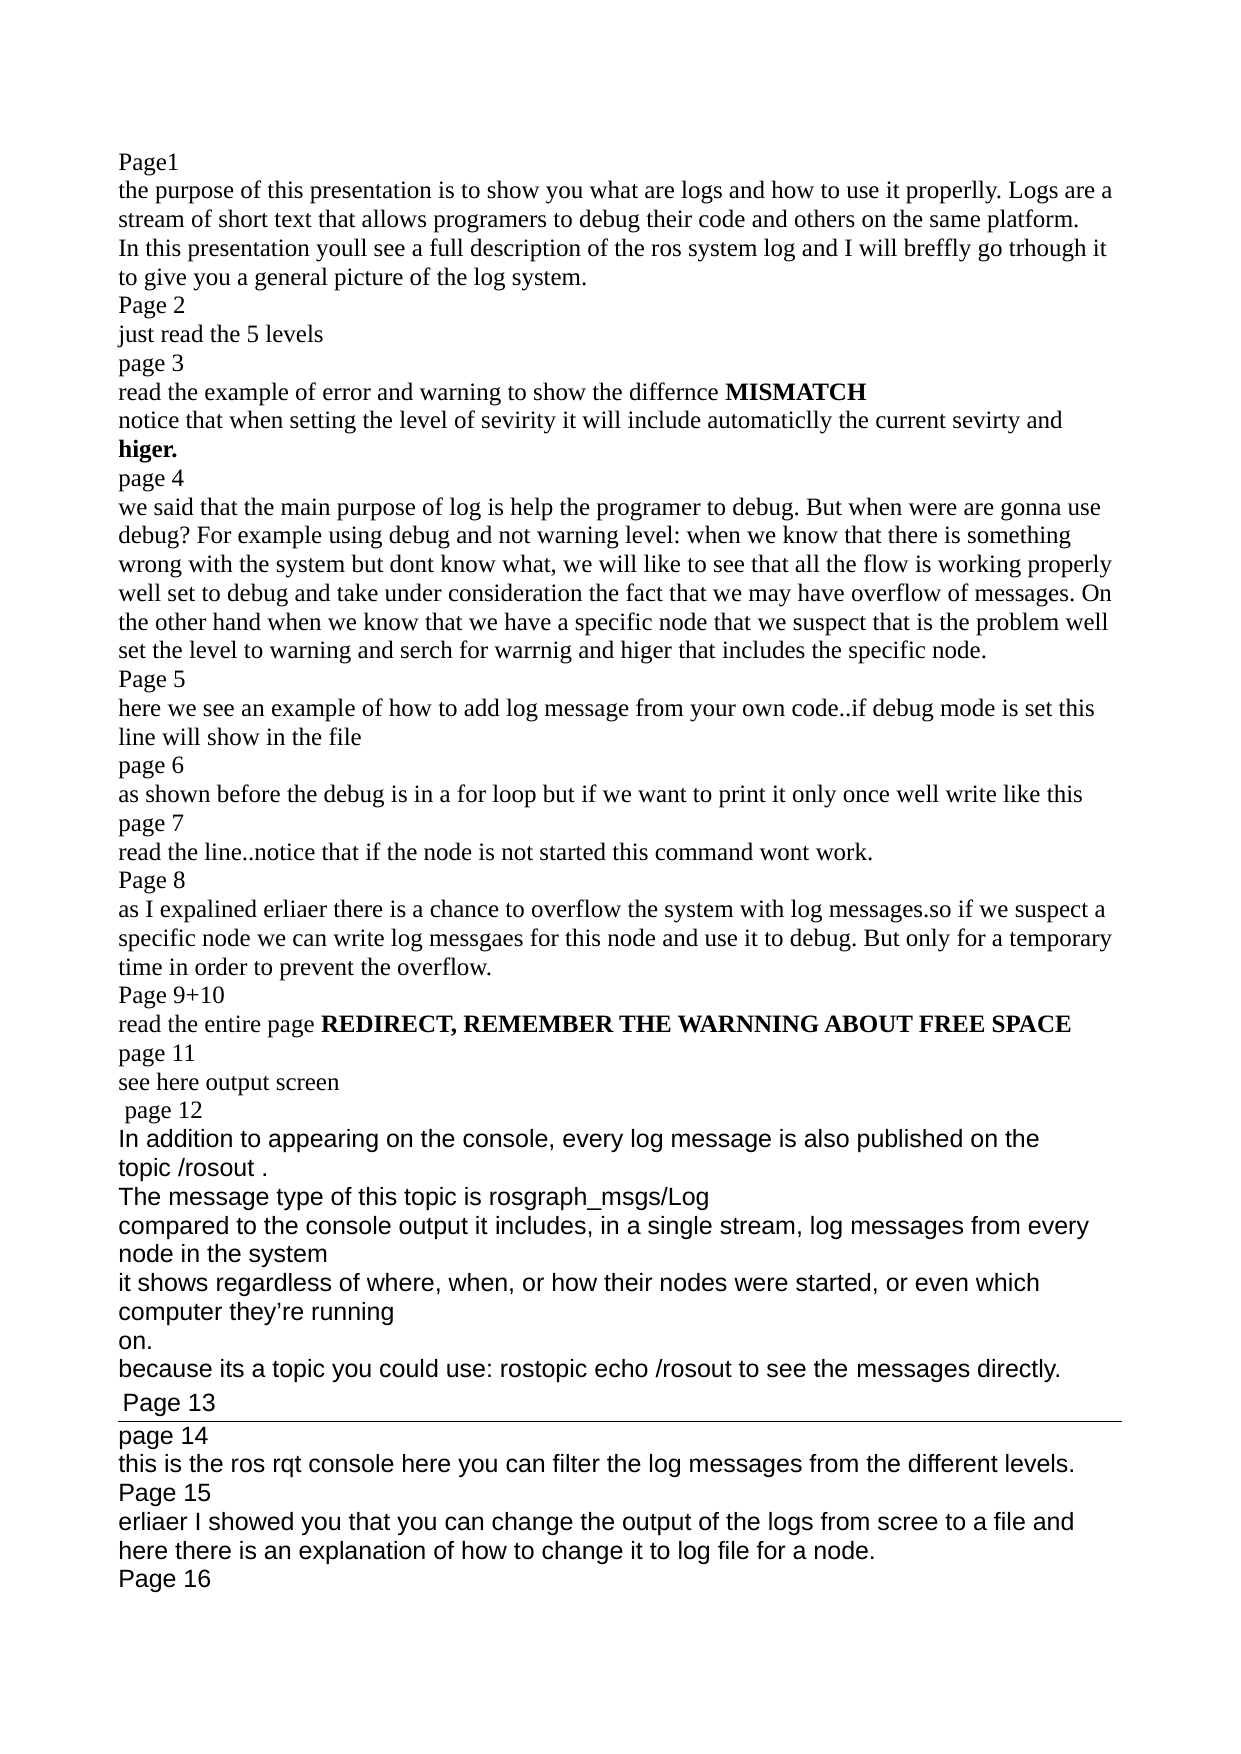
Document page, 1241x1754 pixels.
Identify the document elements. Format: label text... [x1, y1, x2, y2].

text the purpose of this presentation is to show you what are logs and how to use it properlly. Logs are a stream of short text that allows programers to debug their code and others on the same platform. [118, 176, 1122, 233]
text because its a topic you could use: rostopic echo /rosout to see the messages directly. [118, 1354, 1122, 1383]
text on. [118, 1326, 1122, 1354]
text read the entire page REDIRECT, REMEMBER THE WARNNING ABOUT FREE SPACE [118, 1009, 1122, 1038]
text notice that when setting the level of sevirity it will include automaticlly the current sevirty and higer. [118, 406, 1122, 463]
text compared to the console output it includes, in a single stream, log messages from every node in the system [118, 1211, 1122, 1268]
text In addition to appearing on the console, every log message is also published on the topic /rosout . [118, 1124, 1122, 1182]
text The message type of this topic is rosgraph_msgs/Log [118, 1182, 1122, 1211]
text page 14 [118, 1422, 1122, 1449]
text as shown before the debug is in a for loop but if we want to print it only once well write like this [118, 779, 1122, 808]
text page 12 [118, 1096, 1122, 1124]
text just read the 5 levels [118, 319, 1122, 348]
text Page 15 [118, 1478, 1122, 1507]
text read the line..notice that if the node is not started this command wont work. [118, 837, 1122, 866]
text erliaer I showed you that you can change the output of the logs from scree to a file and here there is an explanation of how to change it to log file for a node. [118, 1507, 1122, 1564]
text as I expalined erliaer there is a chance to overflow the system with log messages.so if we suspect a specific node we can write log messgaes for this node and use it to debug. But only for a temporary time in order to prevent the overflow. [118, 894, 1122, 981]
text page 4 [118, 463, 1122, 492]
text page 7 [118, 808, 1122, 837]
text Page 9+10 [118, 981, 1122, 1009]
text page 11 [118, 1038, 1122, 1067]
text Page 5 [118, 664, 1122, 693]
text In this presentation youll see a full description of the ros system log and I will breffly go trhough it to give you a general picture of the log system. [118, 233, 1122, 291]
text page 6 [118, 751, 1122, 779]
text Page 2 [118, 291, 1122, 319]
text page 3 [118, 348, 1122, 377]
text Page 13 [118, 1383, 1122, 1421]
text this is the ros rqt console here you can filter the log messages from the different levels. [118, 1449, 1122, 1478]
text Page 16 [118, 1564, 1122, 1593]
text we said that the main purpose of log is help the programer to debug. But when were are gonna use debug? For example using debug and not warning level: when we know that there is something wrong with the system but dont know what, we will like to see that all the flow is working properly well set to debug and take under consideration the fact that we may have overflow of messages. On the other hand when we know that we have a specific node that we suspect that is the problem well set the level to warning and serch for warrnig and higer that includes the specific node. [118, 492, 1122, 664]
text here we see an example of how to add log message from your own code..if debug mode is set this line will show in the file [118, 693, 1122, 751]
text it shows regardless of where, when, or how their nodes were started, or even which computer they’re running [118, 1268, 1122, 1326]
text read the example of error and warning to show the differnce MISMATCH [118, 377, 1122, 406]
text see here output screen [118, 1067, 1122, 1096]
text Page1 [118, 147, 1122, 176]
text Page 8 [118, 866, 1122, 894]
